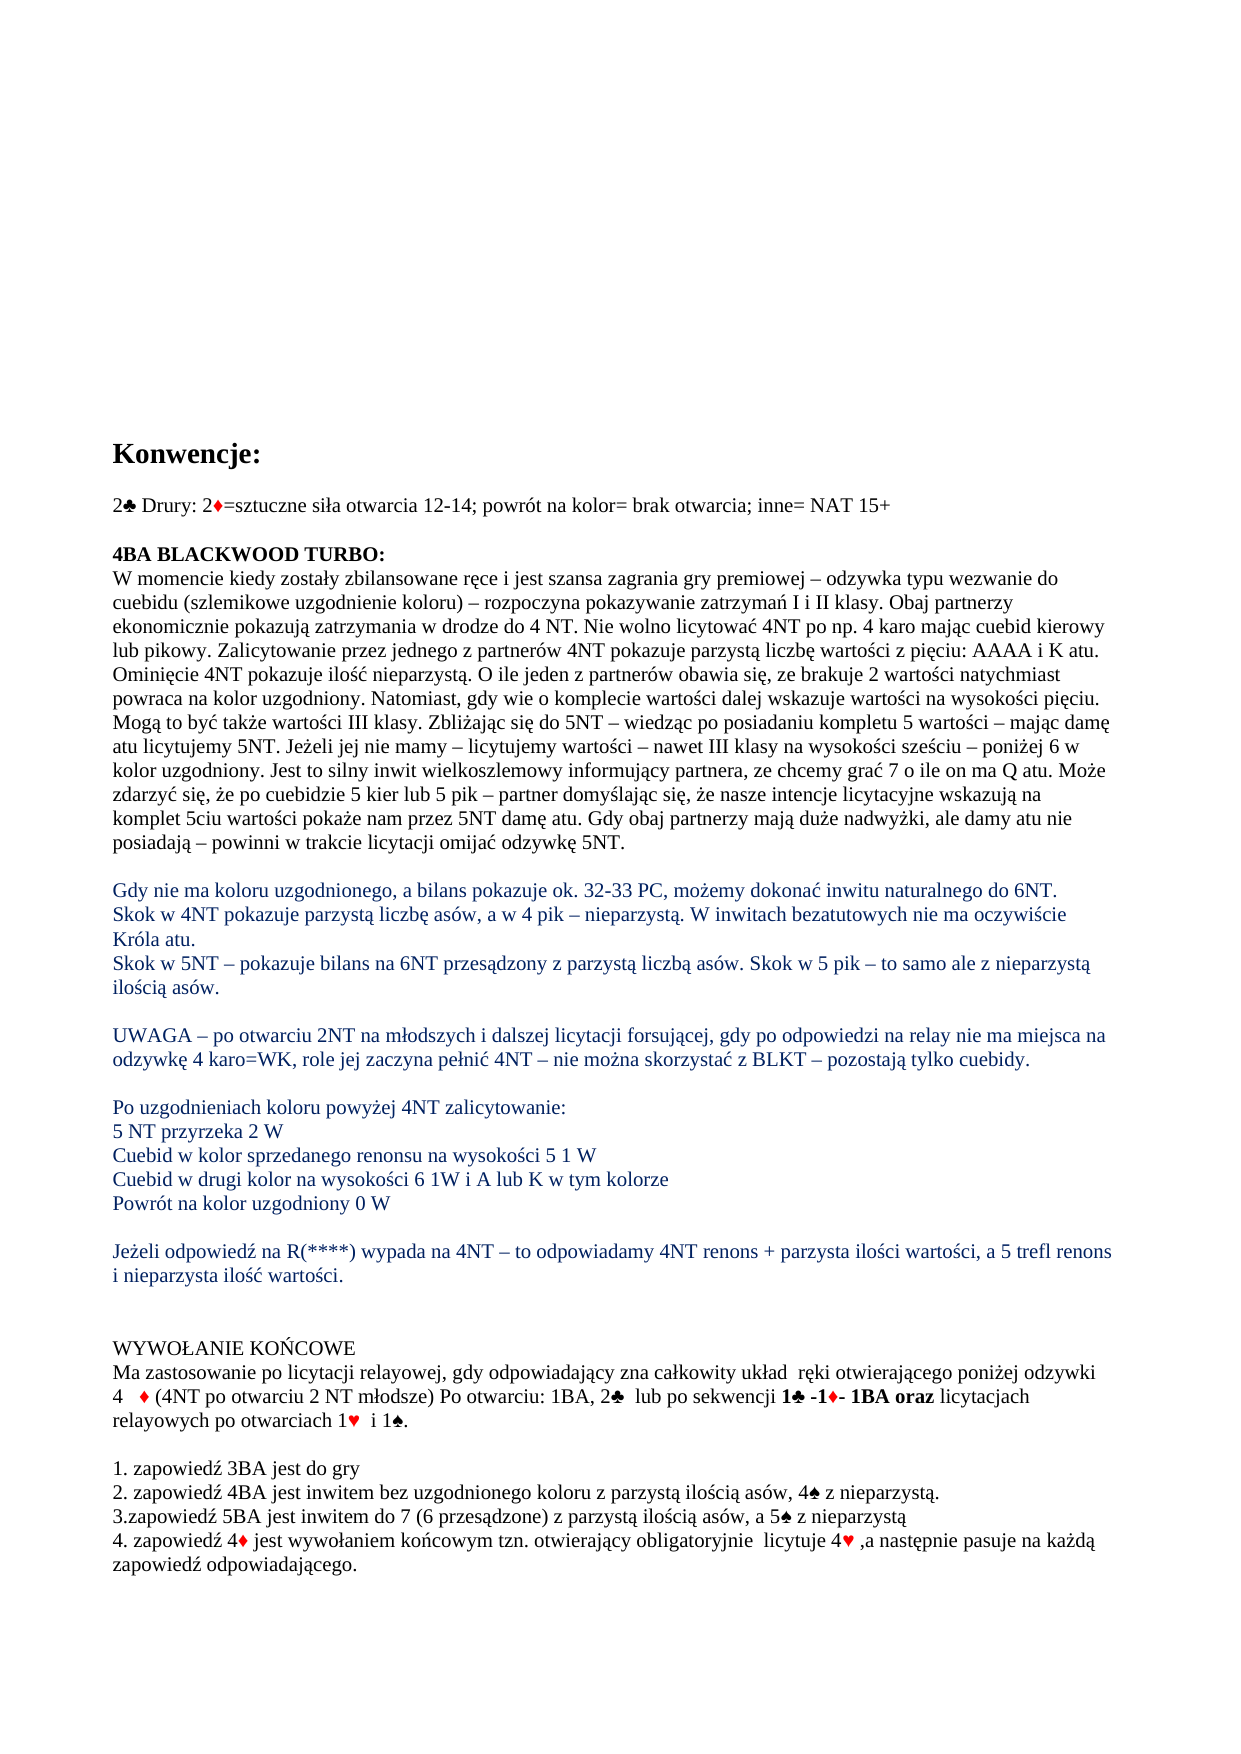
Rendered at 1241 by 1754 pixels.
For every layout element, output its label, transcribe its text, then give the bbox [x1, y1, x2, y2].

text 5 NT przyrzeka 2 W [112, 1119, 1114, 1143]
text Cuebid w drugi kolor na wysokości 6 1W i A lub K w tym kolorze [112, 1167, 1114, 1191]
text W momencie kiedy zostały zbilansowane ręce i jest szansa zagrania gry premiowej – odzywka typu wezwanie do cuebidu (szlemikowe uzgodnienie koloru) – rozpoczyna pokazywanie zatrzymań I i II klasy. Obaj partnerzy ekonomicznie pokazują zatrzymania w drodze do 4 NT. Nie wolno licytować 4NT po np. 4 karo mając cuebid kierowy lub pikowy. Zalicytowanie przez jednego z partnerów 4NT pokazuje parzystą liczbę wartości z pięciu: AAAA i K atu. Ominięcie 4NT pokazuje ilość nieparzystą. O ile jeden z partnerów obawia się, ze brakuje 2 wartości natychmiast powraca na kolor uzgodniony. Natomiast, gdy wie o komplecie wartości dalej wskazuje wartości na wysokości pięciu. Mogą to być także wartości III klasy. Zbliżając się do 5NT – wiedząc po posiadaniu kompletu 5 wartości – mając damę atu licytujemy 5NT. Jeżeli jej nie mamy – licytujemy wartości – nawet III klasy na wysokości sześciu – poniżej 6 w kolor uzgodniony. Jest to silny inwit wielkoszlemowy informujący partnera, ze chcemy grać 7 o ile on ma Q atu. Może zdarzyć się, że po cuebidzie 5 kier lub 5 pik – partner domyślając się, że nasze intencje licytacyjne wskazują na komplet 5ciu wartości pokaże nam przez 5NT damę atu. Gdy obaj partnerzy mają duże nadwyżki, ale damy atu nie posiadają – powinni w trakcie licytacji omijać odzywkę 5NT. [112, 566, 1114, 854]
text Jeżeli odpowiedź na R(****) wypada na 4NT – to odpowiadamy 4NT renons + parzysta ilości wartości, a 5 trefl renons i nieparzysta ilość wartości. [112, 1239, 1114, 1287]
text Powrót na kolor uzgodniony 0 W [112, 1191, 1114, 1215]
text WYWOŁANIE KOŃCOWE [112, 1336, 1114, 1359]
text UWAGA – po otwarciu 2NT na młodszych i dalszej licytacji forsującej, gdy po odpowiedzi na relay nie ma miejsca na odzywkę 4 karo=WK, role jej zaczyna pełnić 4NT – nie można skorzystać z BLKT – pozostają tylko cuebidy. [112, 1023, 1114, 1071]
text 3.zapowiedź 5BA jest inwitem do 7 (6 przesądzone) z parzystą ilością asów, a 5♠ z nieparzystą [112, 1504, 1114, 1528]
text Po uzgodnieniach koloru powyżej 4NT zalicytowanie: [112, 1095, 1114, 1119]
text 4BA BLACKWOOD TURBO: [112, 541, 1114, 566]
text Ma zastosowanie po licytacji relayowej, gdy odpowiadający zna całkowity układ ręki otwierającego poniżej odzywki 4♦ (4NT po otwarciu 2 NT młodsze) Po otwarciu: 1BA, 2♣ lub po sekwencji 1♣ -1♦- 1BA oraz licytacjach relayowych po otwarciach 1♥ i 1♠. [112, 1359, 1114, 1432]
text 1. zapowiedź 3BA jest do gry [112, 1456, 1114, 1480]
text 4. zapowiedź 4♦ jest wywołaniem końcowym tzn. otwierający obligatoryjnie licytuje 4♥ ,a następnie pasuje na każdą zapowiedź odpowiadającego. [112, 1528, 1114, 1576]
text 2♣ Drury: 2♦=sztuczne siła otwarcia 12-14; powrót na kolor= brak otwarcia; inne= NAT 15+ [112, 493, 1114, 517]
text Cuebid w kolor sprzedanego renonsu na wysokości 5 1 W [112, 1143, 1114, 1167]
text Gdy nie ma koloru uzgodnionego, a bilans pokazuje ok. 32-33 PC, możemy dokonać inwitu naturalnego do 6NT. [112, 878, 1114, 902]
text Konwencje: [112, 436, 1114, 469]
text Skok w 4NT pokazuje parzystą liczbę asów, a w 4 pik – nieparzystą. W inwitach bezatutowych nie ma oczywiście Króla atu. [112, 902, 1114, 951]
text Skok w 5NT – pokazuje bilans na 6NT przesądzony z parzystą liczbą asów. Skok w 5 pik – to samo ale z nieparzystą ilością asów. [112, 951, 1114, 999]
text 2. zapowiedź 4BA jest inwitem bez uzgodnionego koloru z parzystą ilością asów, 4♠ z nieparzystą. [112, 1480, 1114, 1504]
